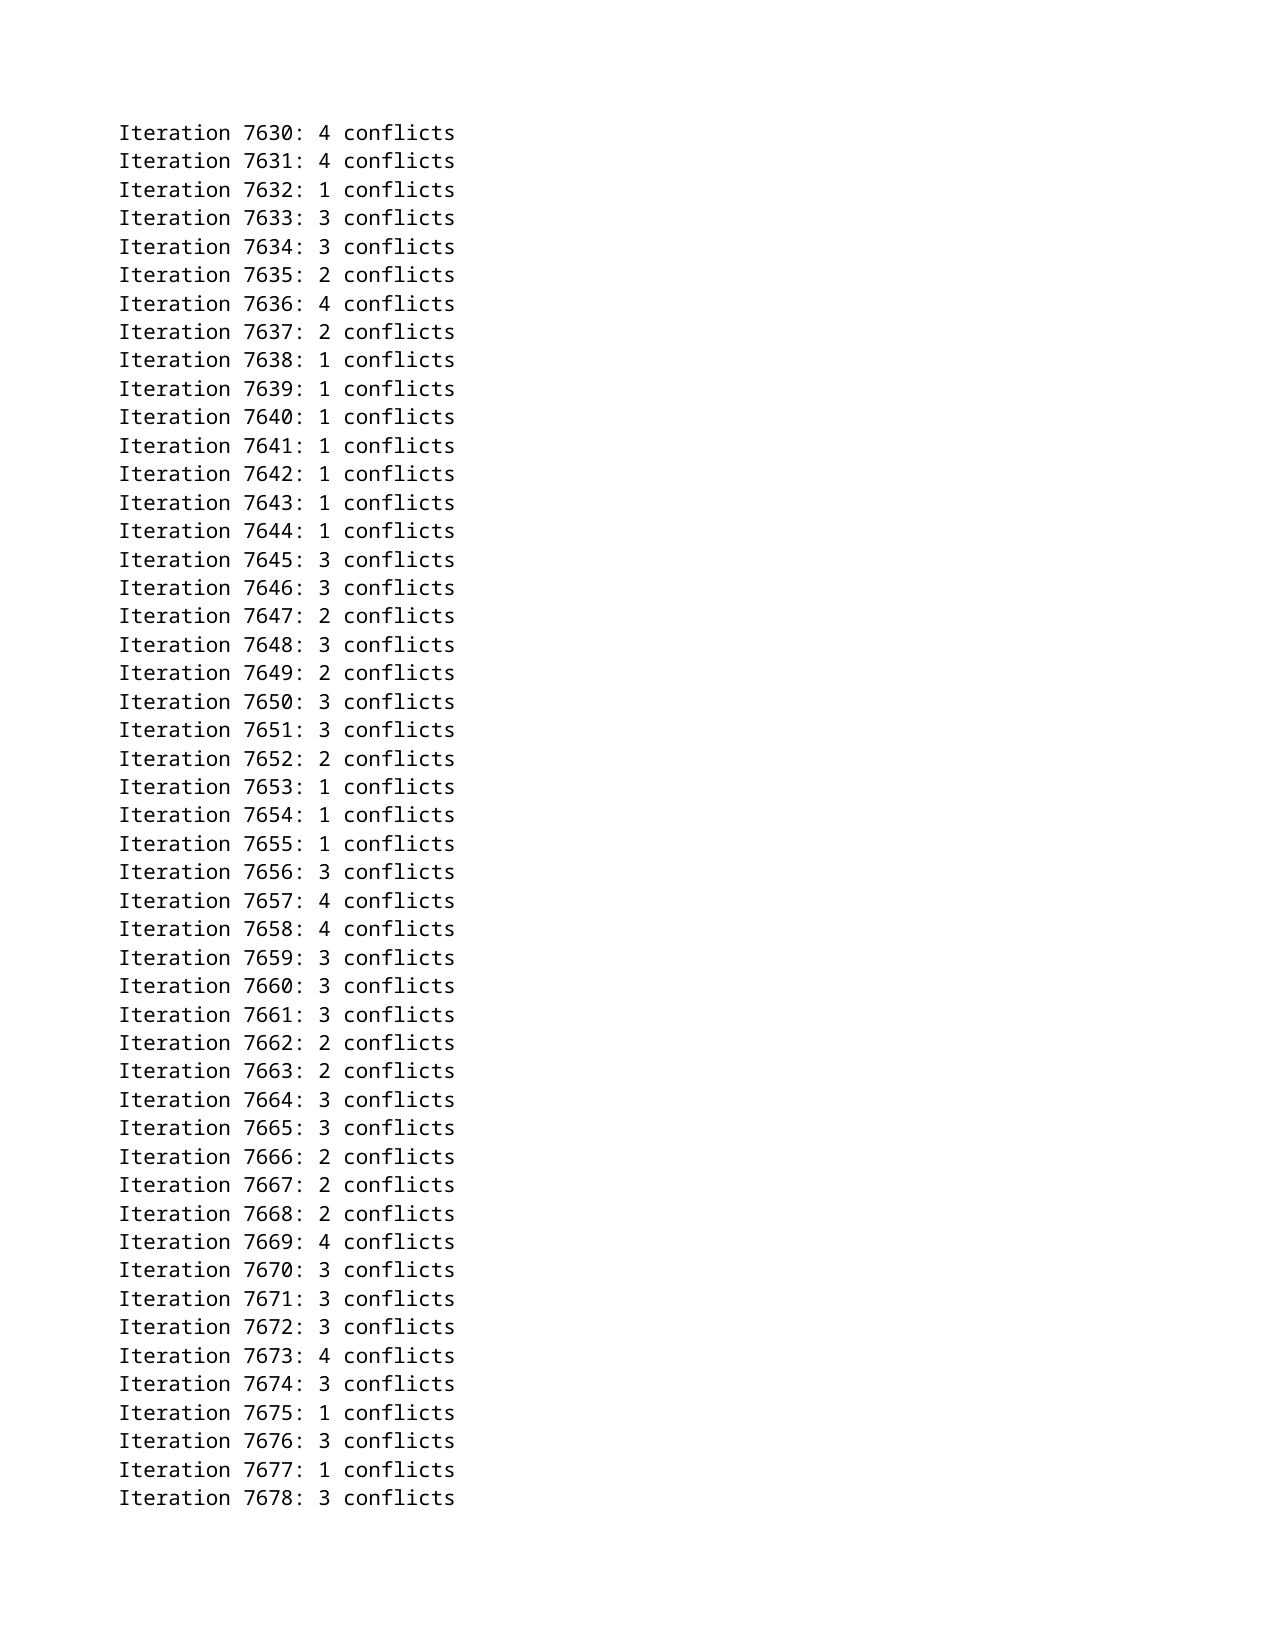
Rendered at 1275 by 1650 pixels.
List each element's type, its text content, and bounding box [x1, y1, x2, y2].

text Iteration 7634: 3 conflicts [118, 232, 1157, 260]
text Iteration 7640: 1 conflicts [118, 402, 1157, 431]
text Iteration 7659: 3 conflicts [118, 943, 1157, 971]
text Iteration 7630: 4 conflicts [118, 118, 1157, 147]
text Iteration 7648: 3 conflicts [118, 630, 1157, 658]
text Iteration 7644: 1 conflicts [118, 516, 1157, 545]
text Iteration 7636: 4 conflicts [118, 289, 1157, 317]
text Iteration 7670: 3 conflicts [118, 1256, 1157, 1284]
text Iteration 7643: 1 conflicts [118, 488, 1157, 516]
text Iteration 7677: 1 conflicts [118, 1455, 1157, 1483]
text Iteration 7663: 2 conflicts [118, 1057, 1157, 1085]
text Iteration 7641: 1 conflicts [118, 431, 1157, 459]
text Iteration 7651: 3 conflicts [118, 715, 1157, 744]
text Iteration 7668: 2 conflicts [118, 1199, 1157, 1227]
text Iteration 7658: 4 conflicts [118, 914, 1157, 943]
text Iteration 7632: 1 conflicts [118, 175, 1157, 203]
text Iteration 7676: 3 conflicts [118, 1426, 1157, 1455]
text Iteration 7635: 2 conflicts [118, 260, 1157, 289]
text Iteration 7664: 3 conflicts [118, 1085, 1157, 1113]
text Iteration 7674: 3 conflicts [118, 1369, 1157, 1398]
text Iteration 7669: 4 conflicts [118, 1227, 1157, 1256]
text Iteration 7675: 1 conflicts [118, 1398, 1157, 1426]
text Iteration 7638: 1 conflicts [118, 346, 1157, 374]
text Iteration 7649: 2 conflicts [118, 658, 1157, 687]
text Iteration 7660: 3 conflicts [118, 971, 1157, 1000]
text Iteration 7673: 4 conflicts [118, 1341, 1157, 1369]
text Iteration 7646: 3 conflicts [118, 573, 1157, 602]
text Iteration 7645: 3 conflicts [118, 545, 1157, 573]
text Iteration 7639: 1 conflicts [118, 374, 1157, 402]
text Iteration 7655: 1 conflicts [118, 829, 1157, 857]
text Iteration 7654: 1 conflicts [118, 801, 1157, 829]
text Iteration 7666: 2 conflicts [118, 1142, 1157, 1170]
text Iteration 7672: 3 conflicts [118, 1312, 1157, 1341]
text Iteration 7653: 1 conflicts [118, 772, 1157, 801]
text Iteration 7662: 2 conflicts [118, 1028, 1157, 1057]
text Iteration 7661: 3 conflicts [118, 1000, 1157, 1028]
text Iteration 7671: 3 conflicts [118, 1284, 1157, 1312]
text Iteration 7633: 3 conflicts [118, 203, 1157, 232]
text Iteration 7678: 3 conflicts [118, 1483, 1157, 1512]
text Iteration 7650: 3 conflicts [118, 687, 1157, 715]
text Iteration 7665: 3 conflicts [118, 1113, 1157, 1142]
text Iteration 7657: 4 conflicts [118, 886, 1157, 914]
text Iteration 7667: 2 conflicts [118, 1170, 1157, 1199]
text Iteration 7642: 1 conflicts [118, 459, 1157, 488]
text Iteration 7652: 2 conflicts [118, 744, 1157, 772]
text Iteration 7656: 3 conflicts [118, 857, 1157, 886]
text Iteration 7637: 2 conflicts [118, 317, 1157, 346]
text Iteration 7631: 4 conflicts [118, 147, 1157, 175]
text Iteration 7647: 2 conflicts [118, 602, 1157, 630]
